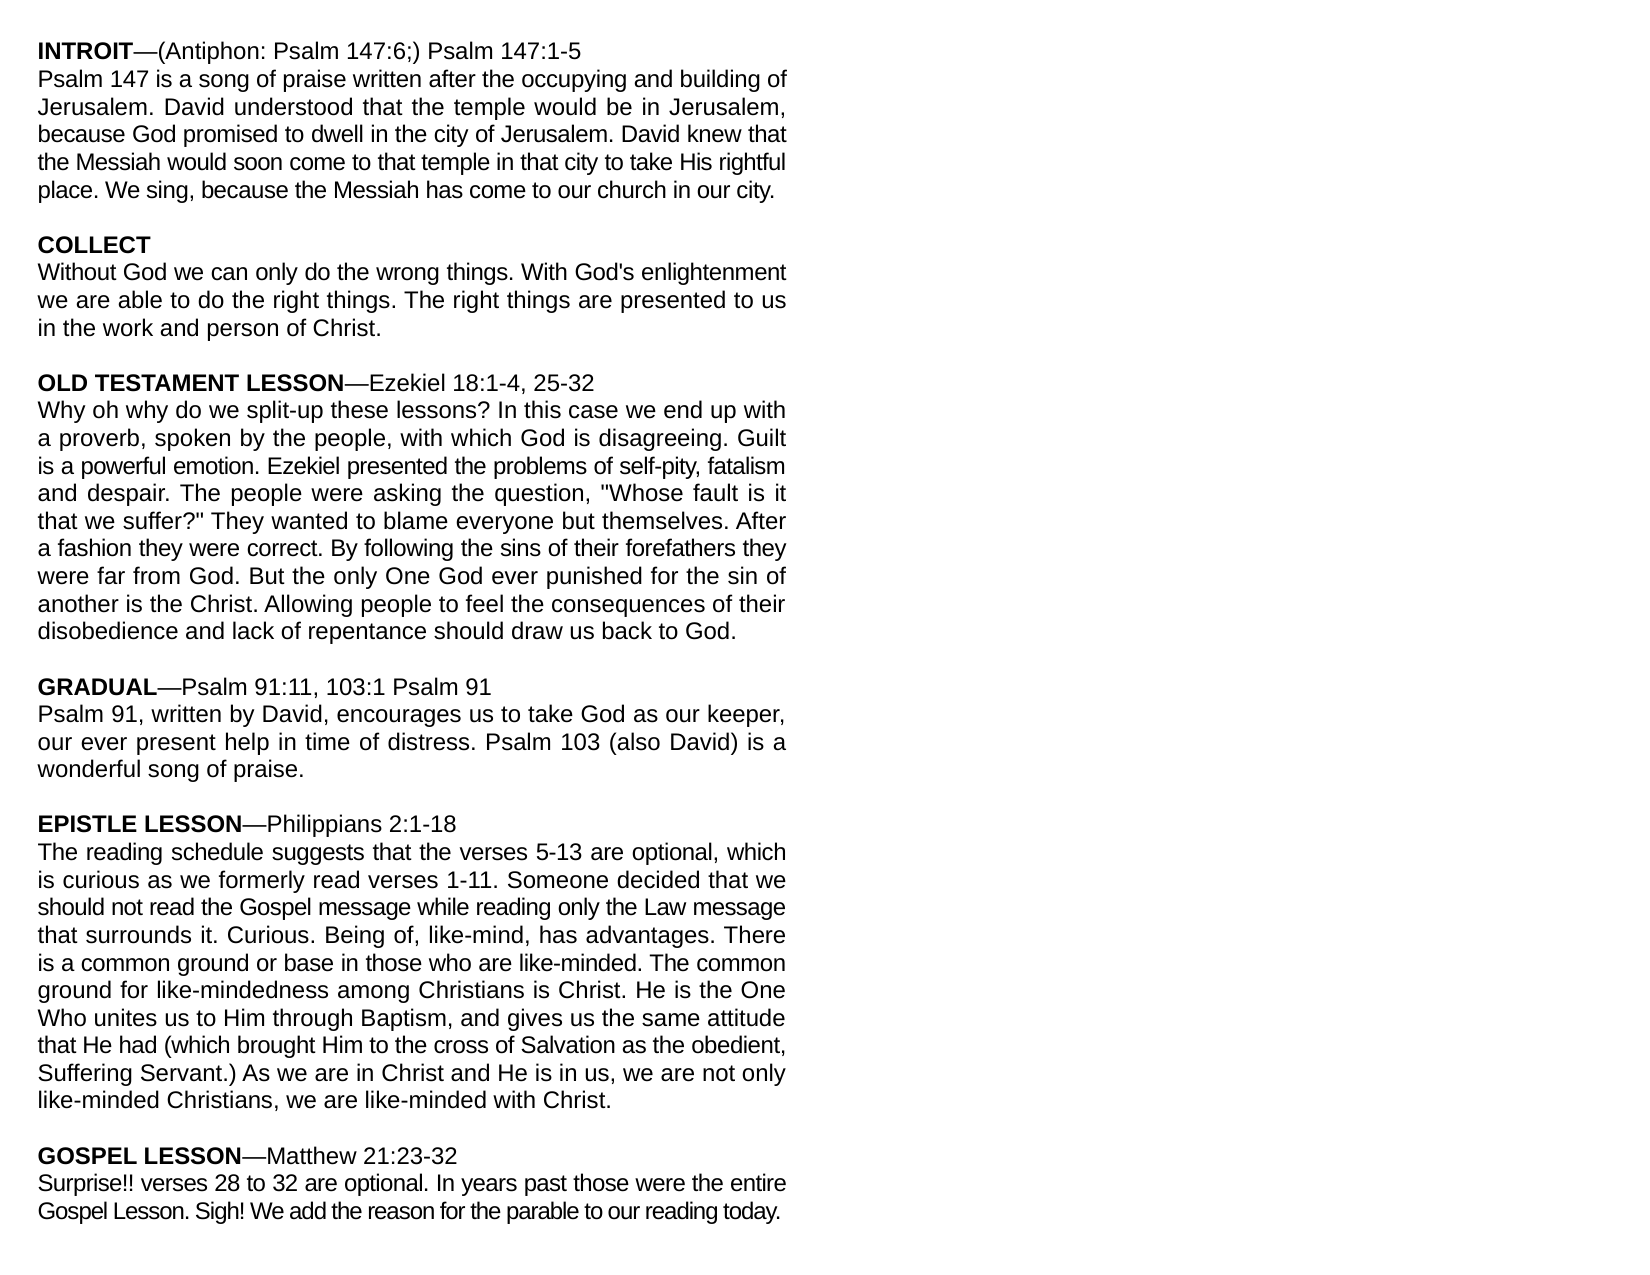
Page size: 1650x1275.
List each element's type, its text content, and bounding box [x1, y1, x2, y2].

text Psalm 147 is a song of praise written after the occupying and building of Jerusalem. David understood that the temple would be in Jerusalem, because God promised to dwell in the city of Jerusalem. David knew that the Messiah would soon come to that temple in that city to take His rightful place. We sing, because the Messiah has come to our church in our city. [37, 65, 787, 203]
text Why oh why do we split-up these lessons? In this case we end up with a proverb, spoken by the people, with which God is disagreeing. Guilt is a powerful emotion. Ezekiel presented the problems of self-pity, fatalism and despair. The people were asking the question, "Whose fault is it that we suffer?" They wanted to blame everyone but themselves. After a fashion they were correct. By following the sins of their forefathers they were far from God. But the only One God ever punished for the sin of another is the Christ. Allowing people to feel the consequences of their disobedience and lack of repentance should draw us back to God. [37, 396, 787, 645]
text Psalm 91, written by David, encourages us to take God as our keeper, our ever present help in time of distress. Psalm 103 (also David) is a wonderful song of praise. [37, 700, 787, 783]
text INTROIT—(Antiphon: Psalm 147:6;) Psalm 147:1-5 [37, 37, 787, 65]
text Without God we can only do the wrong things. With God's enlightenment we are able to do the right things. The right things are presented to us in the work and person of Christ. [37, 258, 787, 341]
text The reading schedule suggests that the verses 5-13 are optional, which is curious as we formerly read verses 1-11. Someone decided that we should not read the Gospel message while reading only the Law message that surrounds it. Curious. Being of, like-mind, has advantages. There is a common ground or base in those who are like-minded. The common ground for like-mindedness among Christians is Christ. He is the One Who unites us to Him through Baptism, and gives us the same attitude that He had (which brought Him to the cross of Salvation as the obedient, Suffering Servant.) As we are in Christ and He is in us, we are not only like-minded Christians, we are like-minded with Christ. [37, 838, 787, 1114]
text EPISTLE LESSON—Philippians 2:1-18 [37, 810, 787, 838]
text Surprise!! verses 28 to 32 are optional. In years past those were the entire Gospel Lesson. Sigh! We add the reason for the parable to our reading today. [37, 1169, 787, 1224]
text GRADUAL—Psalm 91:11, 103:1 Psalm 91 [37, 672, 787, 700]
text OLD TESTAMENT LESSON—Ezekiel 18:1-4, 25-32 [37, 369, 787, 396]
text GOSPEL LESSON—Matthew 21:23-32 [37, 1142, 787, 1169]
text COLLECT [37, 231, 787, 258]
